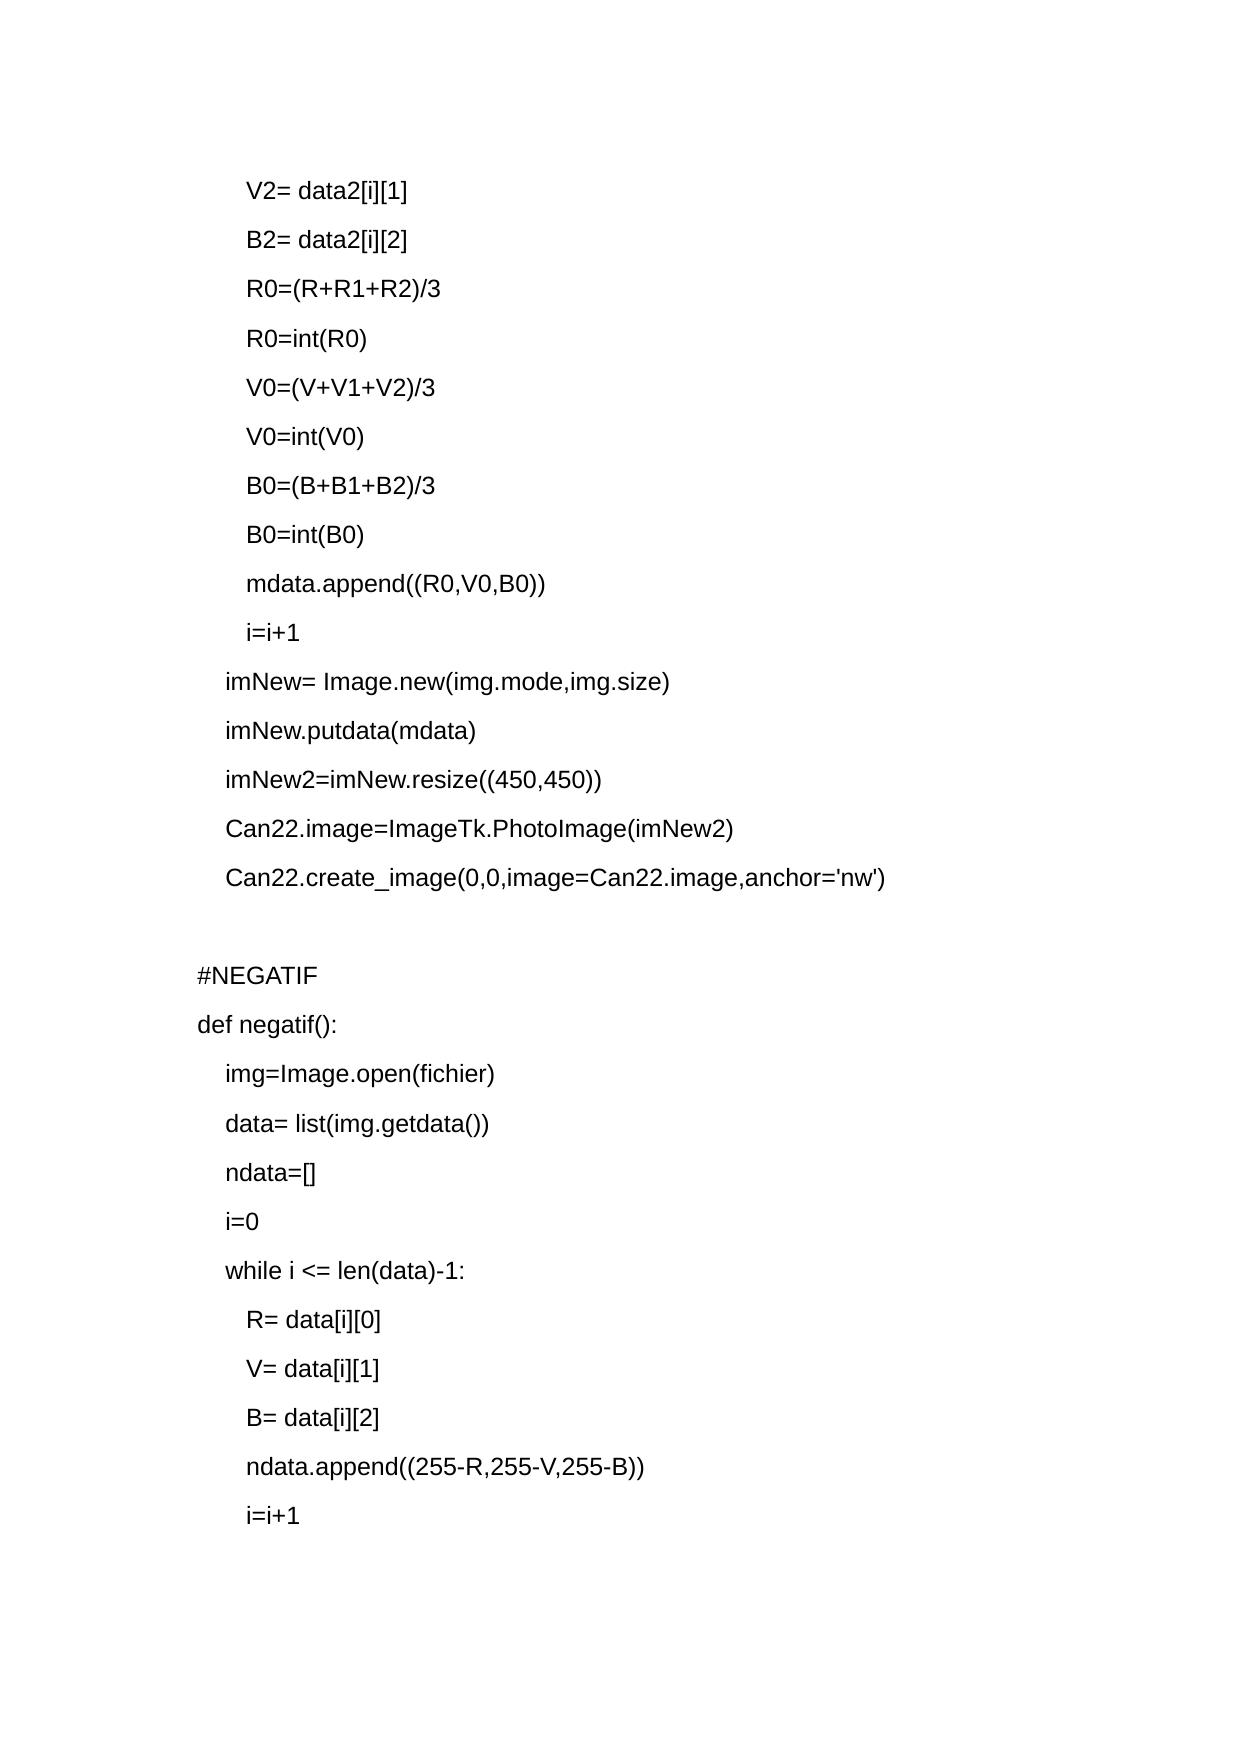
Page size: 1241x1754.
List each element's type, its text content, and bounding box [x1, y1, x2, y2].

text while i <= len(data)-1: [118, 1256, 1122, 1284]
text V2= data2[i][1] [118, 176, 1122, 205]
text imNew= Image.new(img.mode,img.size) [118, 667, 1122, 696]
text B= data[i][2] [118, 1403, 1122, 1432]
text R0=(R+R1+R2)/3 [118, 274, 1122, 303]
text imNew2=imNew.resize((450,450)) [118, 765, 1122, 794]
text ndata.append((255-R,255-V,255-B)) [118, 1452, 1122, 1481]
text mdata.append((R0,V0,B0)) [118, 569, 1122, 598]
text V= data[i][1] [118, 1354, 1122, 1383]
text V0=(V+V1+V2)/3 [118, 373, 1122, 401]
text R= data[i][0] [118, 1305, 1122, 1333]
text data= list(img.getdata()) [118, 1108, 1122, 1137]
text R0=int(R0) [118, 323, 1122, 352]
text V0=int(V0) [118, 422, 1122, 450]
text ndata=[] [118, 1158, 1122, 1186]
text img=Image.open(fichier) [118, 1059, 1122, 1088]
text def negatif(): [118, 1010, 1122, 1039]
text i=i+1 [118, 1501, 1122, 1530]
text B2= data2[i][2] [118, 225, 1122, 254]
text Can22.image=ImageTk.PhotoImage(imNew2) [118, 814, 1122, 843]
text i=0 [118, 1207, 1122, 1235]
text B0=int(B0) [118, 520, 1122, 548]
text B0=(B+B1+B2)/3 [118, 471, 1122, 499]
text Can22.create_image(0,0,image=Can22.image,anchor='nw') [118, 863, 1122, 892]
text #NEGATIF [118, 961, 1122, 990]
text imNew.putdata(mdata) [118, 716, 1122, 745]
text i=i+1 [118, 618, 1122, 647]
